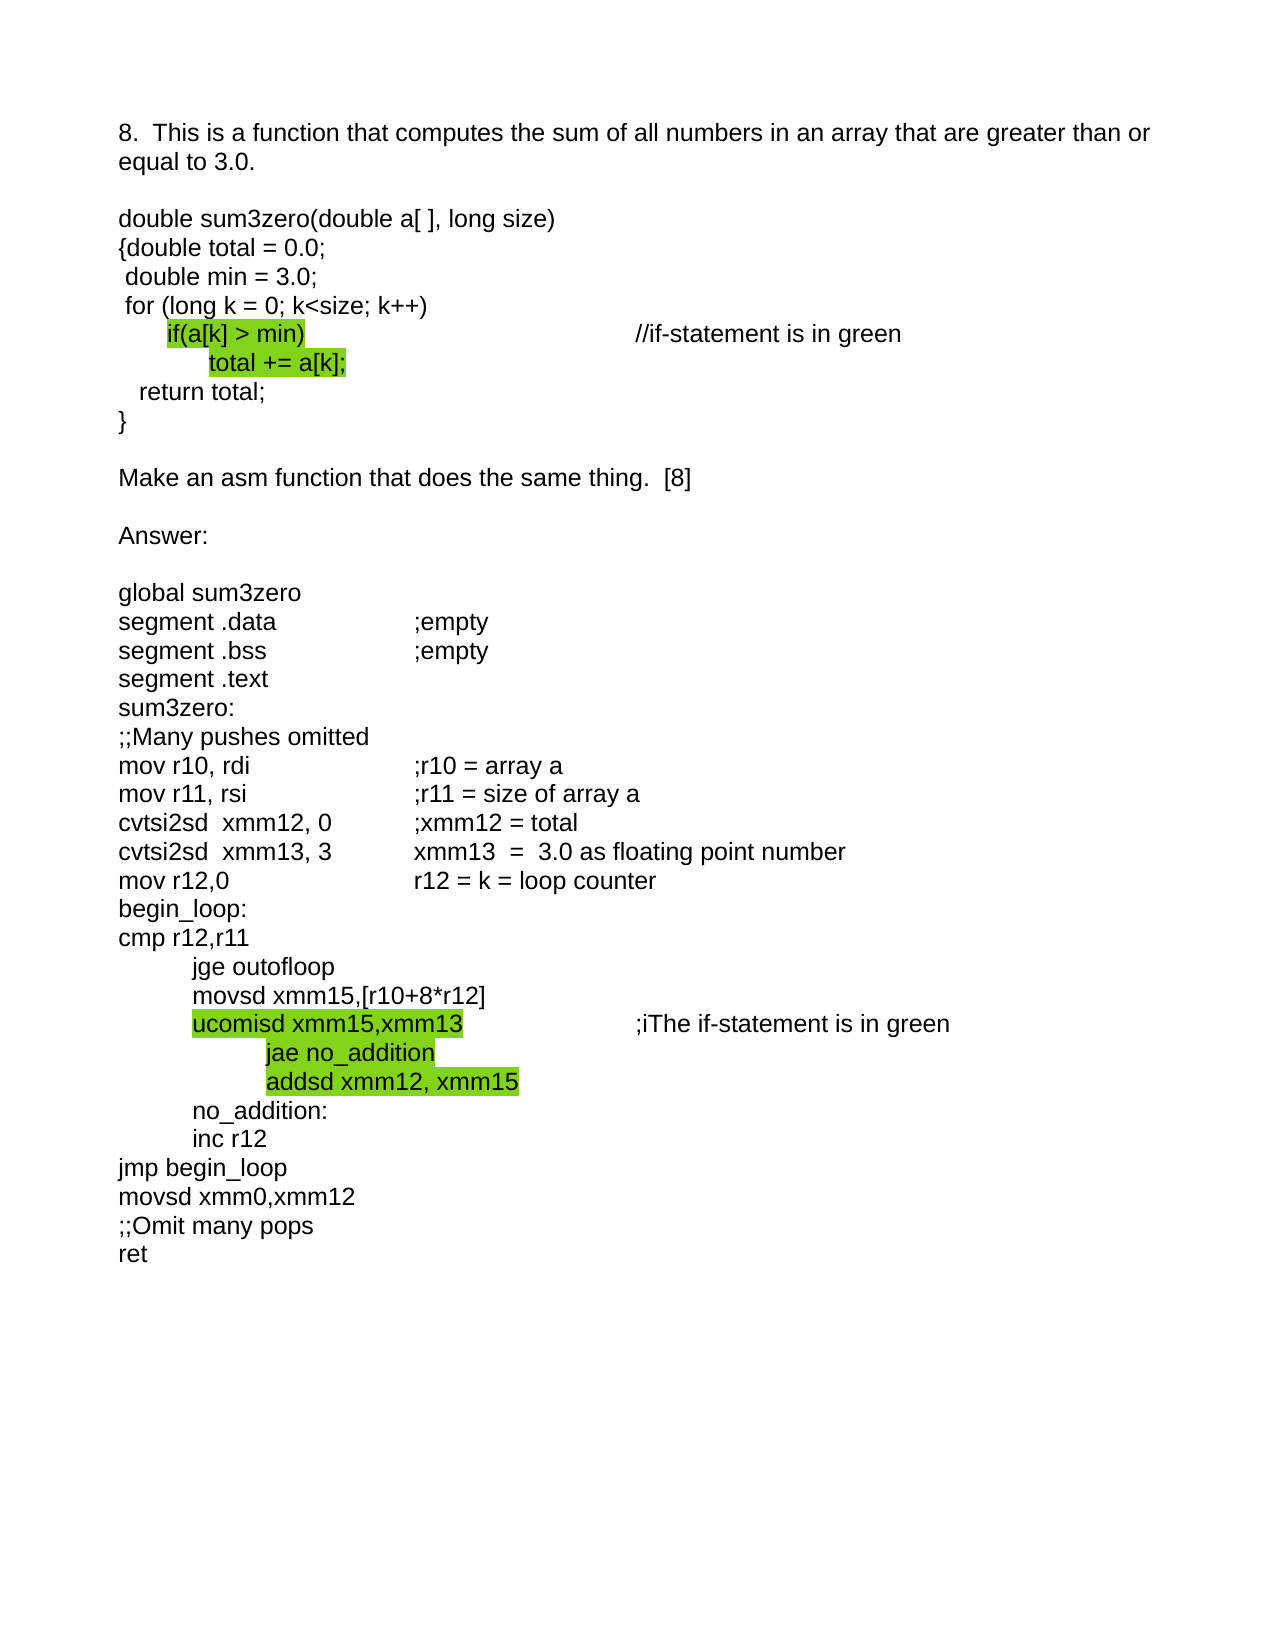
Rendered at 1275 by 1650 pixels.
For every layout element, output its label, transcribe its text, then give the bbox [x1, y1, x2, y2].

text {double total = 0.0; [118, 233, 1157, 262]
text } [118, 406, 1157, 434]
text sum3zero: [118, 693, 1157, 722]
text ucomisd xmm15,xmm13 ;iThe if-statement is in green [118, 1009, 1157, 1038]
text mov r10, rdi ;r10 = array a [118, 751, 1157, 779]
text ;;Omit many pops [118, 1211, 1157, 1239]
text segment .bss ;empty [118, 636, 1157, 664]
text cvtsi2sd xmm13, 3 xmm13 = 3.0 as floating point number [118, 837, 1157, 866]
text global sum3zero [118, 578, 1157, 607]
text double min = 3.0; [118, 262, 1157, 291]
text jge outofloop [118, 952, 1157, 981]
text Answer: [118, 521, 1157, 549]
text no_addition: [118, 1096, 1157, 1124]
text return total; [118, 377, 1157, 406]
text if(a[k] > min) //if-statement is in green [118, 319, 1157, 348]
text cvtsi2sd xmm12, 0 ;xmm12 = total [118, 808, 1157, 837]
text begin_loop: [118, 894, 1157, 923]
text segment .data ;empty [118, 607, 1157, 636]
text mov r12,0 r12 = k = loop counter [118, 866, 1157, 894]
text cmp r12,r11 [118, 923, 1157, 952]
text ret [118, 1239, 1157, 1268]
text for (long k = 0; k<size; k++) [118, 291, 1157, 319]
text Make an asm function that does the same thing. [8] [118, 463, 1157, 492]
text total += a[k]; [118, 348, 1157, 377]
text ;;Many pushes omitted [118, 722, 1157, 751]
text movsd xmm0,xmm12 [118, 1182, 1157, 1211]
text addsd xmm12, xmm15 [118, 1067, 1157, 1096]
text inc r12 [118, 1124, 1157, 1153]
text jae no_addition [118, 1038, 1157, 1067]
text movsd xmm15,[r10+8*r12] [118, 981, 1157, 1009]
text segment .text [118, 664, 1157, 693]
text double sum3zero(double a[ ], long size) [118, 204, 1157, 233]
text mov r11, rsi ;r11 = size of array a [118, 779, 1157, 808]
text jmp begin_loop [118, 1153, 1157, 1182]
text 8. This is a function that computes the sum of all numbers in an array that are greater than or equal to 3.0. [118, 118, 1157, 176]
